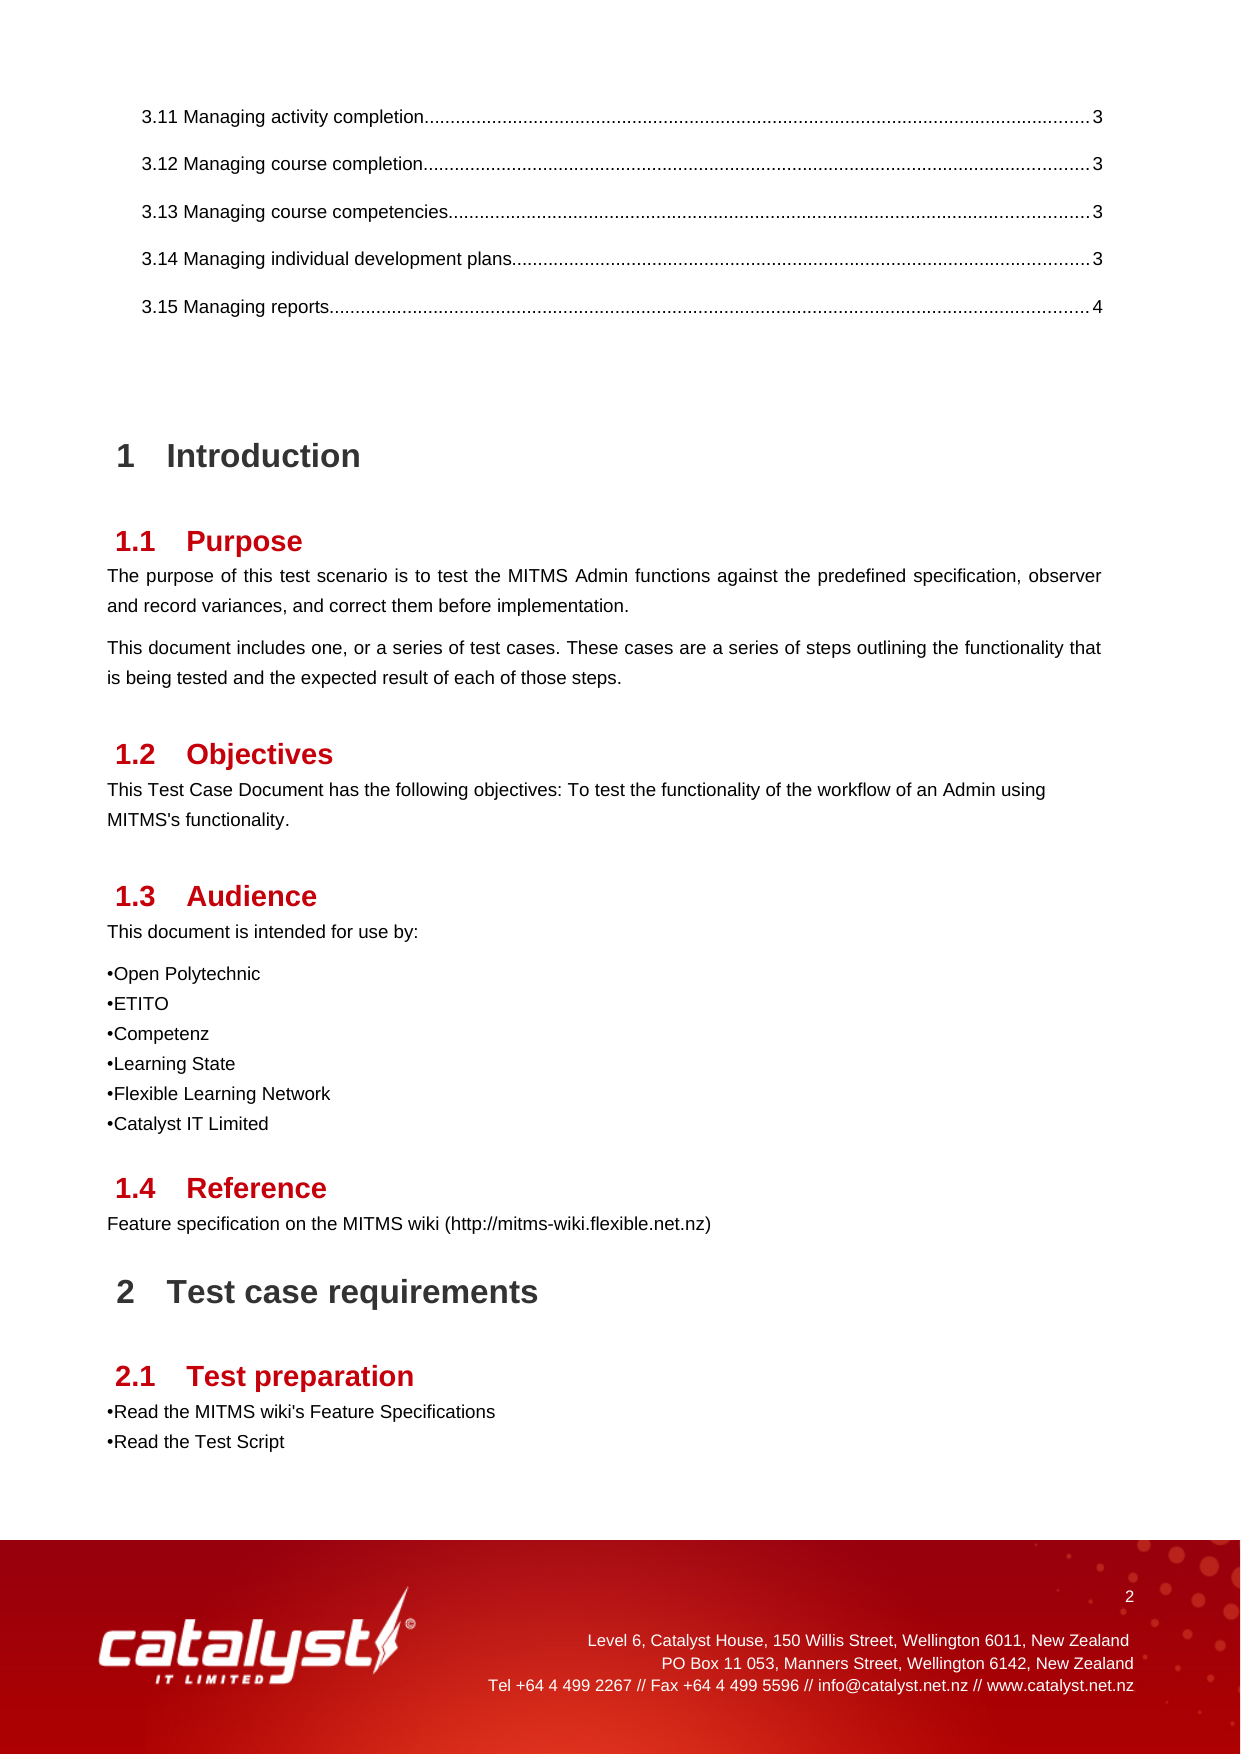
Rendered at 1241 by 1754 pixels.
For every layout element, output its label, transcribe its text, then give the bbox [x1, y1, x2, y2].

subtitle Introduction [107, 437, 1103, 474]
text This document includes one, or a series of test cases. These cases are a series of steps outlining the functionality that is being tested and the expected result of each of those steps. [107, 637, 1103, 688]
list Catalyst IT Limited [107, 1113, 1103, 1134]
text 3.12 Managing course completion 3 [136, 154, 1103, 175]
list Learning State [107, 1053, 1103, 1074]
subtitle Test case requirements [107, 1273, 1103, 1310]
list Flexible Learning Network [107, 1083, 1103, 1104]
list Competenz [107, 1023, 1103, 1044]
list Read the Test Script [107, 1432, 1103, 1453]
subtitle Purpose [107, 524, 1103, 557]
list Open Polytechnic [107, 963, 1103, 984]
subtitle Audience [107, 880, 1103, 913]
list ETITO [107, 993, 1103, 1014]
text This document is intended for use by: [107, 922, 1103, 943]
text The purpose of this test scenario is to test the MITMS Admin functions against the predefined specification, observer and record variances, and correct them before implementation. [107, 566, 1103, 617]
list Read the MITMS wiki's Feature Specifications [107, 1402, 1103, 1423]
text 3.15 Managing reports 4 [136, 296, 1103, 317]
picture [0, 1540, 1241, 1754]
subtitle Objectives [107, 738, 1103, 771]
text 3.11 Managing activity completion 3 [136, 106, 1103, 127]
text Feature specification on the MITMS wiki (http://mitms-wiki.flexible.net.nz) [107, 1214, 1103, 1235]
subtitle Reference [107, 1172, 1103, 1205]
text 3.14 Managing individual development plans 3 [136, 249, 1103, 270]
text 3.13 Managing course competencies 3 [136, 201, 1103, 222]
text This Test Case Document has the following objectives: To test the functionality of the workflow of an Admin using MITMS's functionality. [107, 779, 1103, 830]
subtitle Test preparation [107, 1360, 1103, 1393]
